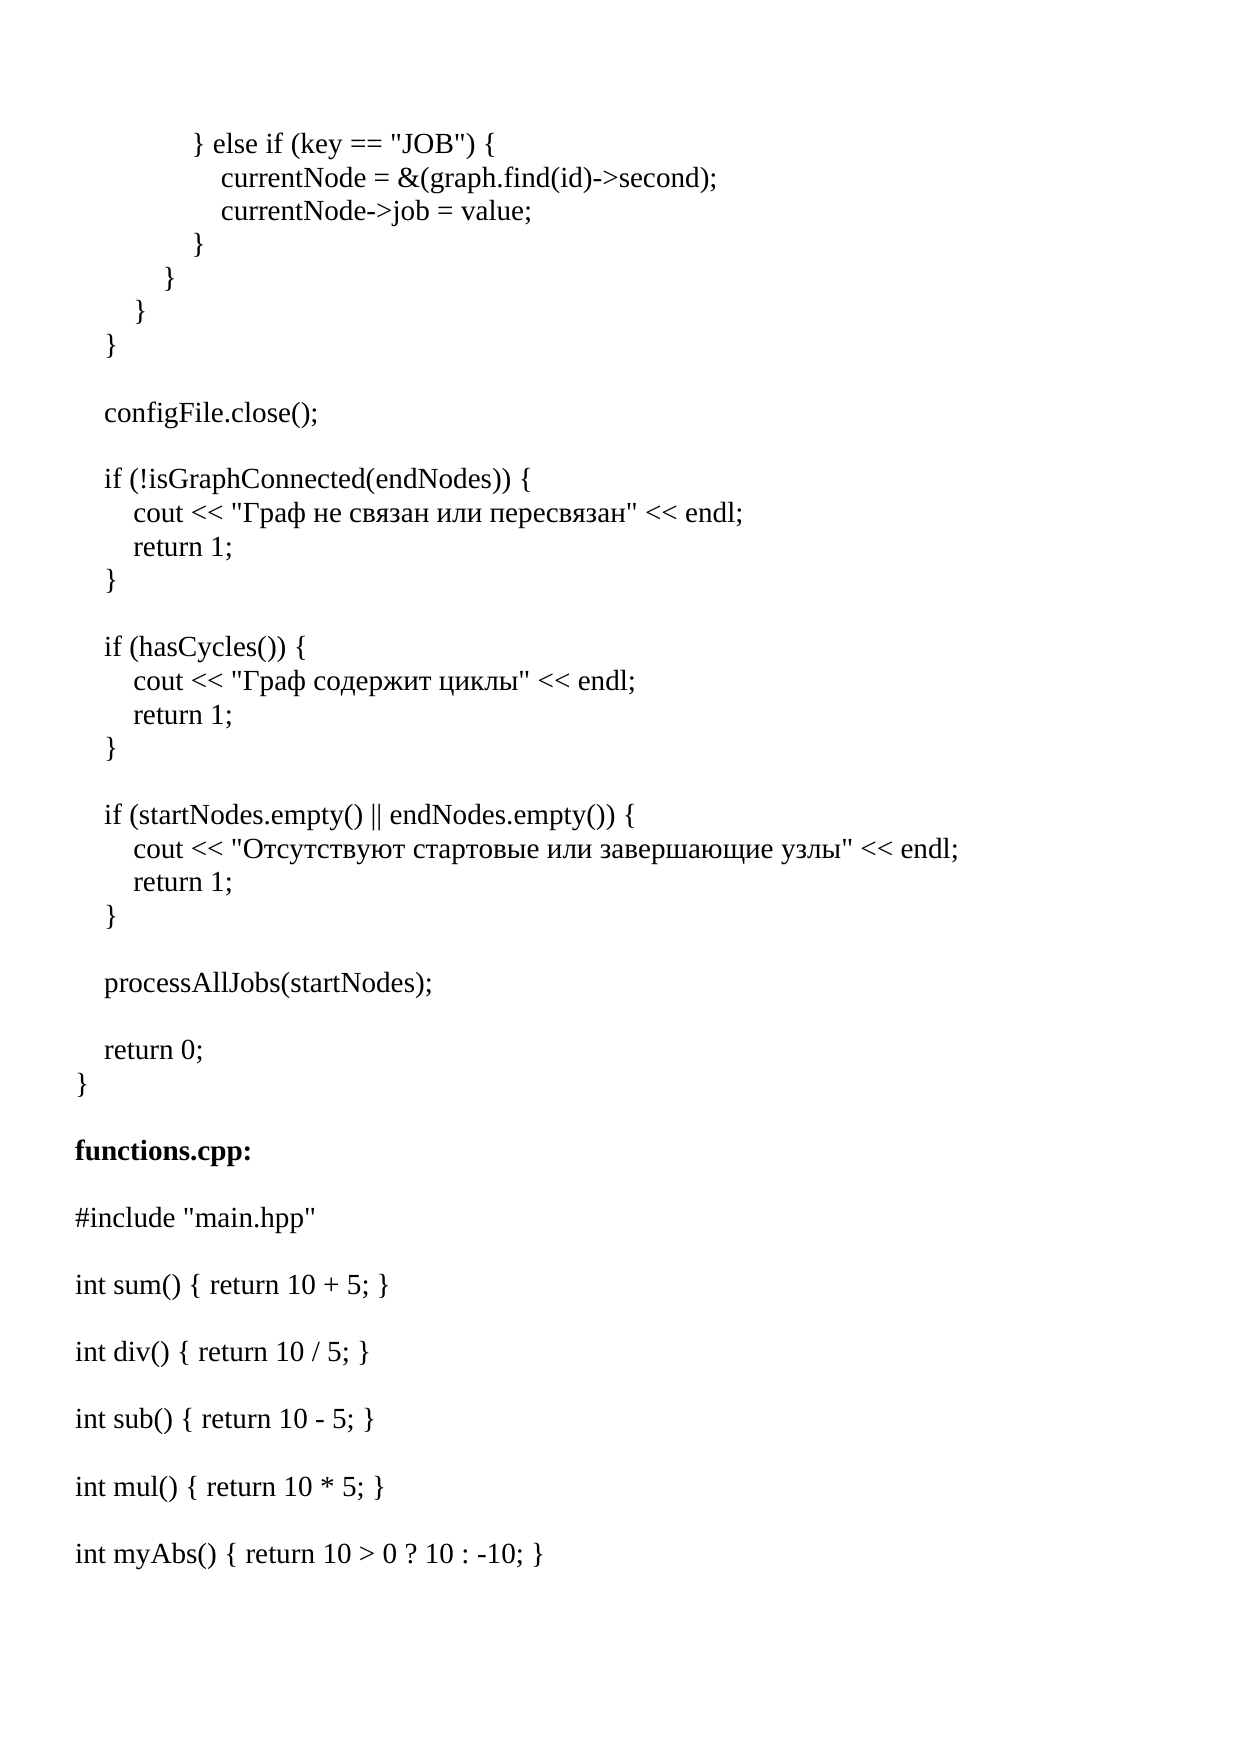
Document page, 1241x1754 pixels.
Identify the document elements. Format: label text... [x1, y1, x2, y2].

text } [104, 898, 1167, 932]
text } [104, 327, 1167, 361]
text } else if (key == "JOB") { [191, 126, 1167, 159]
text configFile.close(); [104, 395, 1167, 428]
text if (startNodes.empty() || endNodes.empty()) { [104, 797, 1167, 831]
text if (hasCycles()) { [104, 630, 1167, 663]
text return 0; [104, 1033, 1167, 1066]
text } [75, 1066, 1167, 1100]
text int myAbs() { return 10 > 0 ? 10 : -10; } [75, 1536, 1167, 1569]
text if (!isGraphConnected(endNodes)) { [104, 462, 1167, 495]
text cout << "Отсутствуют стартовые или завершающие узлы" << endl; return 1; [133, 831, 961, 898]
text cout << "Граф содержит циклы" << endl; return 1; [133, 663, 638, 730]
text } [162, 260, 1167, 294]
text int sum() { return 10 + 5; } int div() { return 10 / 5; } int sub() { return 10 - 5; } int mul() { return 10 * 5; } [75, 1267, 392, 1502]
subtitle functions.cpp: [75, 1133, 1167, 1167]
text processAllJobs(startNodes); [104, 965, 1167, 999]
text } [104, 730, 1167, 764]
text #include "main.hpp" [75, 1200, 1167, 1234]
text cout << "Граф не связан или пересвязан" << endl; return 1; [133, 495, 745, 562]
text } [191, 227, 1167, 260]
text } [133, 294, 1167, 327]
text } [104, 562, 1167, 596]
text currentNode = &(graph.find(id)->second); currentNode->job = value; [221, 160, 718, 227]
